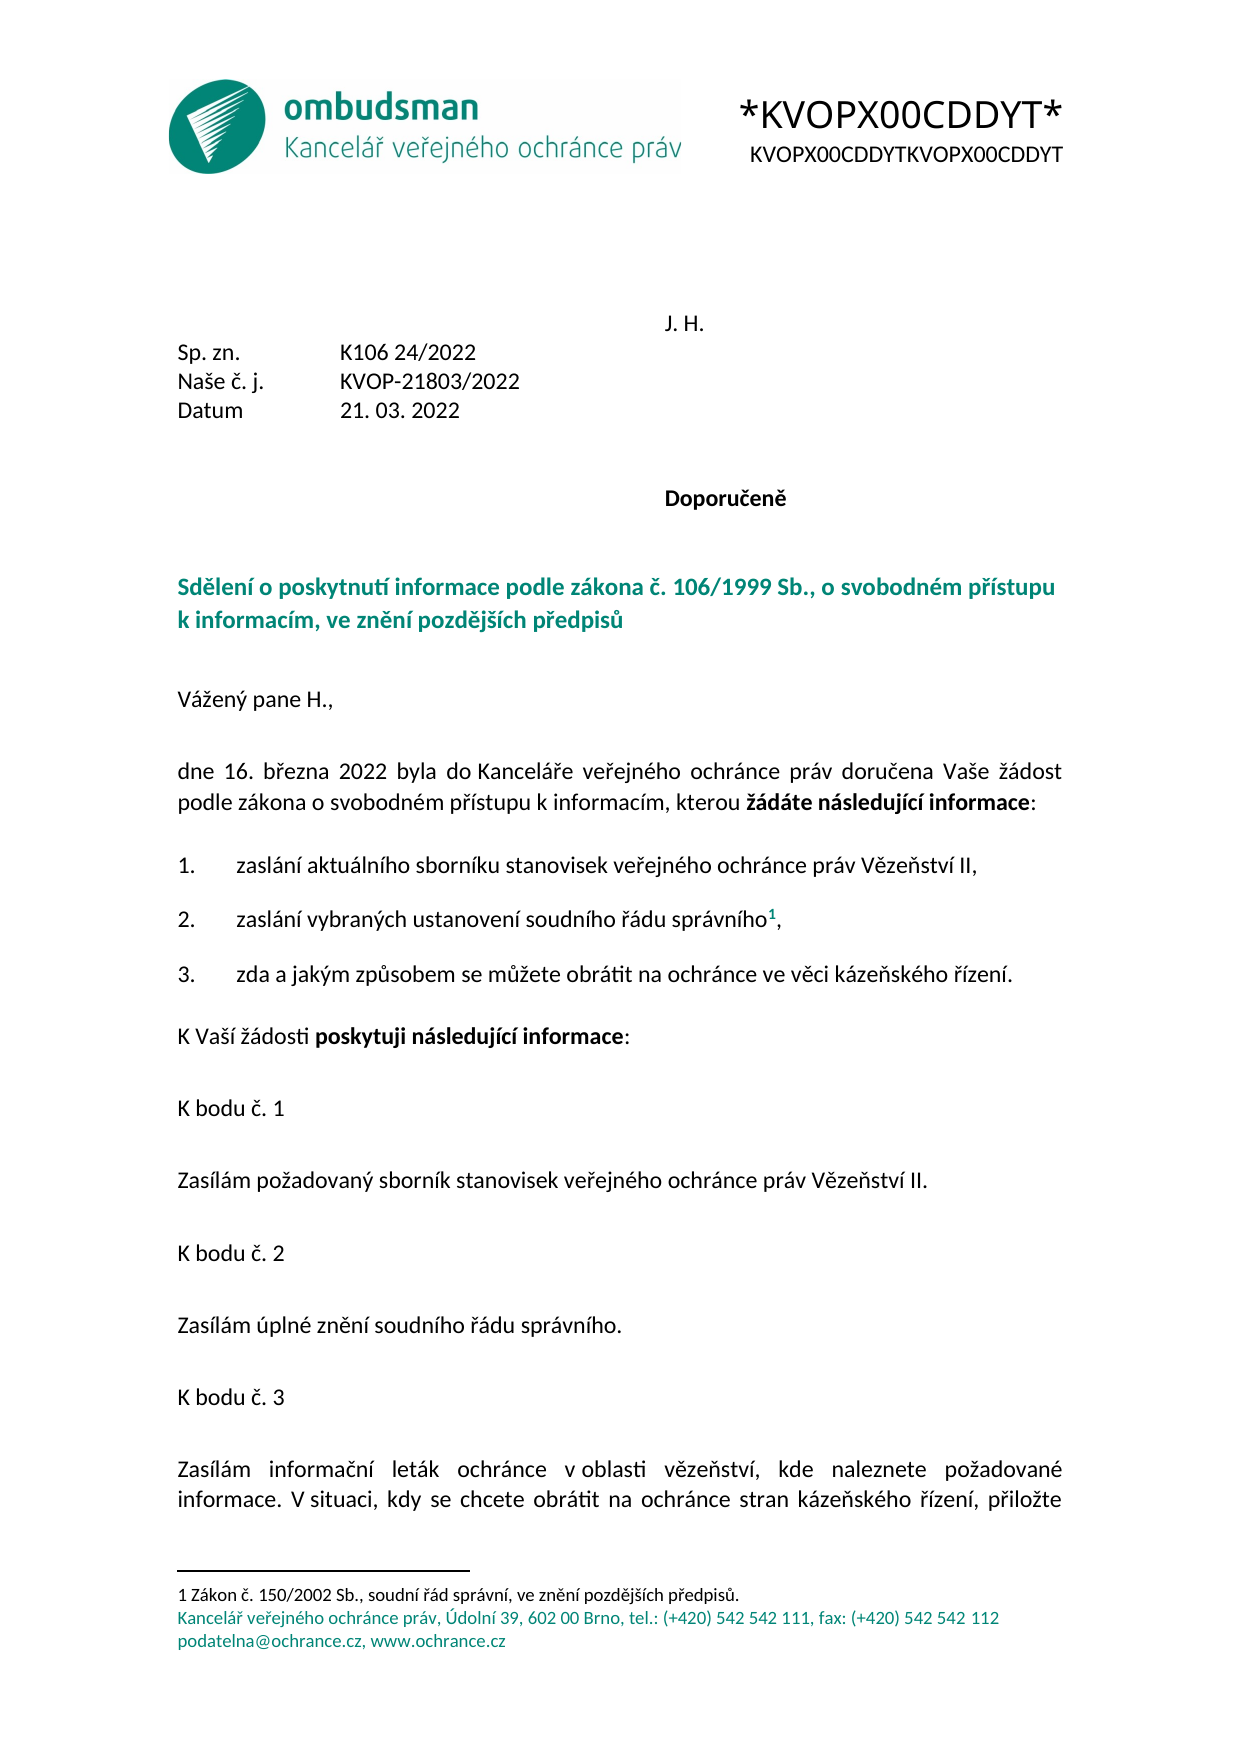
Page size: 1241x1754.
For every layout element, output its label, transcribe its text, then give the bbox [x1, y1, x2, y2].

text Zasílám informační leták ochránce v oblasti vězeňství, kde naleznete požadované informace. V situaci, kdy se chcete obrátit na ochránce stran kázeňského řízení, přiložte [177, 1454, 1063, 1514]
table_header K106 24/2022 KVOP-21803/2022 21. 03. 2022 [340, 220, 664, 571]
list Zákon č. 150/2002 Sb., soudní řád správní, ve znění pozdějších předpisů. [177, 1583, 1063, 1606]
list zaslání vybraných ustanovení soudního řádu správního, [177, 904, 1063, 934]
text K bodu č. 3 [177, 1382, 1063, 1411]
text K bodu č. 1 [177, 1093, 1063, 1123]
table_header J. H. Doporučeně [665, 220, 1085, 571]
text K Vaší žádosti poskytuji následující informace: [177, 1021, 1063, 1051]
text K bodu č. 2 [177, 1238, 1063, 1267]
text Zasílám úplné znění soudního řádu správního. [177, 1310, 1063, 1339]
table_header Sp. zn. Naše č. j. Datum [177, 220, 340, 571]
list zda a jakým způsobem se můžete obrátit na ochránce ve věci kázeňského řízení. [177, 959, 1063, 988]
text Vážený pane H., [177, 684, 1063, 713]
text dne 16. března 2022 byla do Kanceláře veřejného ochránce práv doručena Vaše žádost podle zákona o svobodném přístupu k informacím, kterou žádáte následující informace: [177, 756, 1063, 816]
list zaslání aktuálního sborníku stanovisek veřejného ochránce práv Vězeňství II, [177, 850, 1063, 879]
text Zasílám požadovaný sborník stanovisek veřejného ochránce práv Vězeňství II. [177, 1166, 1063, 1195]
subtitle Sdělení o poskytnutí informace podle zákona č. 106/1999 Sb., o svobodném přístupu k informacím, ve znění pozdějších předpisů [177, 571, 1063, 635]
